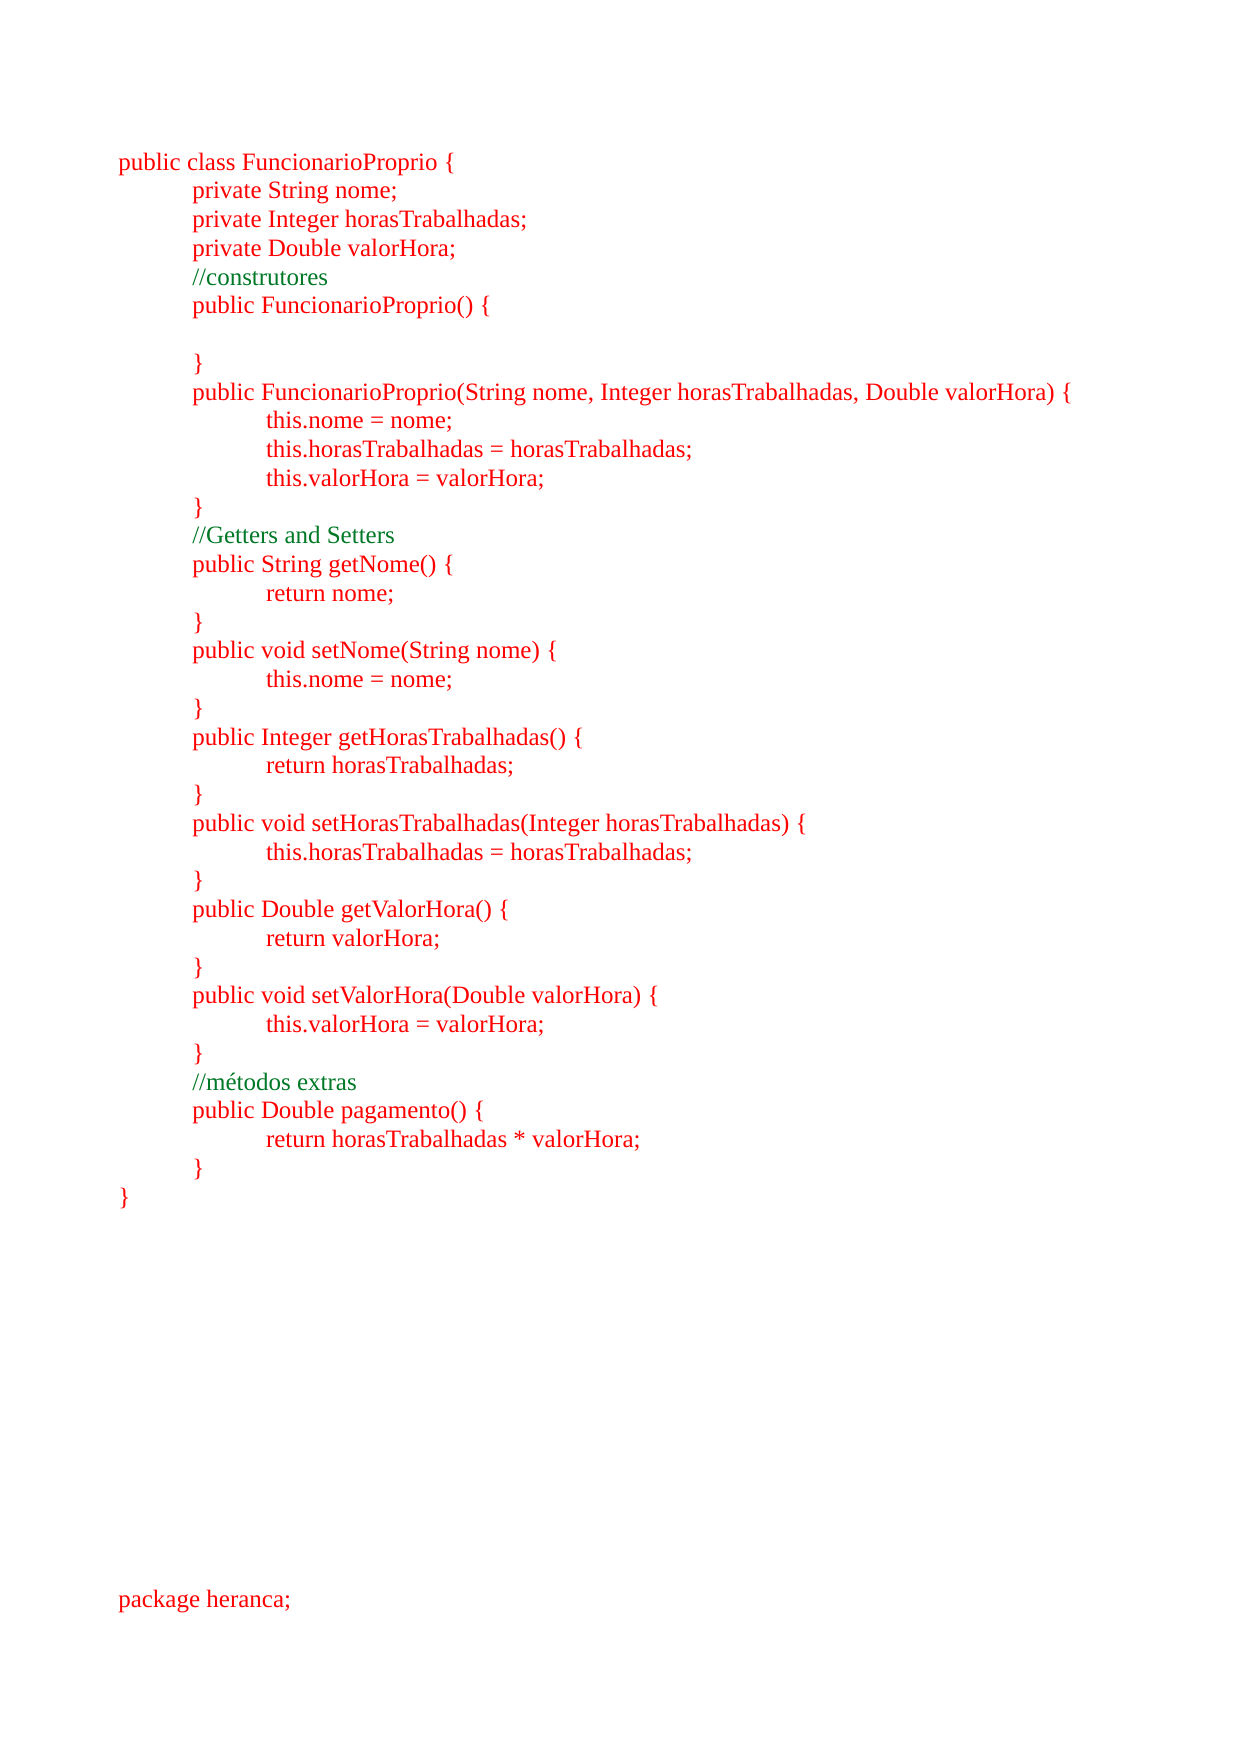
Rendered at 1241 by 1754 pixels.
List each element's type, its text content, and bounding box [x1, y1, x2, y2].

text public Integer getHorasTrabalhadas() { [118, 722, 1122, 751]
text public Double getValorHora() { [118, 894, 1122, 923]
text private Integer horasTrabalhadas; [118, 204, 1122, 233]
text } [118, 1038, 1122, 1067]
text return nome; [118, 578, 1122, 607]
text //Getters and Setters [118, 521, 1122, 549]
text this.horasTrabalhadas = horasTrabalhadas; [118, 434, 1122, 463]
text } [118, 952, 1122, 981]
text this.horasTrabalhadas = horasTrabalhadas; [118, 837, 1122, 866]
text this.valorHora = valorHora; [118, 463, 1122, 492]
text public FuncionarioProprio() { [118, 291, 1122, 319]
text this.nome = nome; [118, 406, 1122, 434]
text return horasTrabalhadas; [118, 751, 1122, 779]
text } [118, 607, 1122, 636]
text } [118, 779, 1122, 808]
text this.valorHora = valorHora; [118, 1009, 1122, 1038]
text //métodos extras [118, 1067, 1122, 1096]
text public class FuncionarioProprio { [118, 147, 1122, 176]
text public String getNome() { [118, 549, 1122, 578]
text return valorHora; [118, 923, 1122, 952]
text return horasTrabalhadas * valorHora; [118, 1124, 1122, 1153]
text //construtores [118, 262, 1122, 291]
text public void setValorHora(Double valorHora) { [118, 981, 1122, 1009]
text } [118, 492, 1122, 521]
text this.nome = nome; [118, 664, 1122, 693]
text public void setNome(String nome) { [118, 636, 1122, 664]
text public FuncionarioProprio(String nome, Integer horasTrabalhadas, Double valorHora) { [118, 377, 1122, 406]
text public Double pagamento() { [118, 1096, 1122, 1124]
text package heranca; [118, 1584, 1122, 1613]
text public void setHorasTrabalhadas(Integer horasTrabalhadas) { [118, 808, 1122, 837]
text } [118, 693, 1122, 722]
text } [118, 1153, 1122, 1182]
text } [118, 348, 1122, 377]
text private String nome; [118, 176, 1122, 204]
text } [118, 866, 1122, 894]
text } [118, 1182, 1122, 1211]
text private Double valorHora; [118, 233, 1122, 262]
